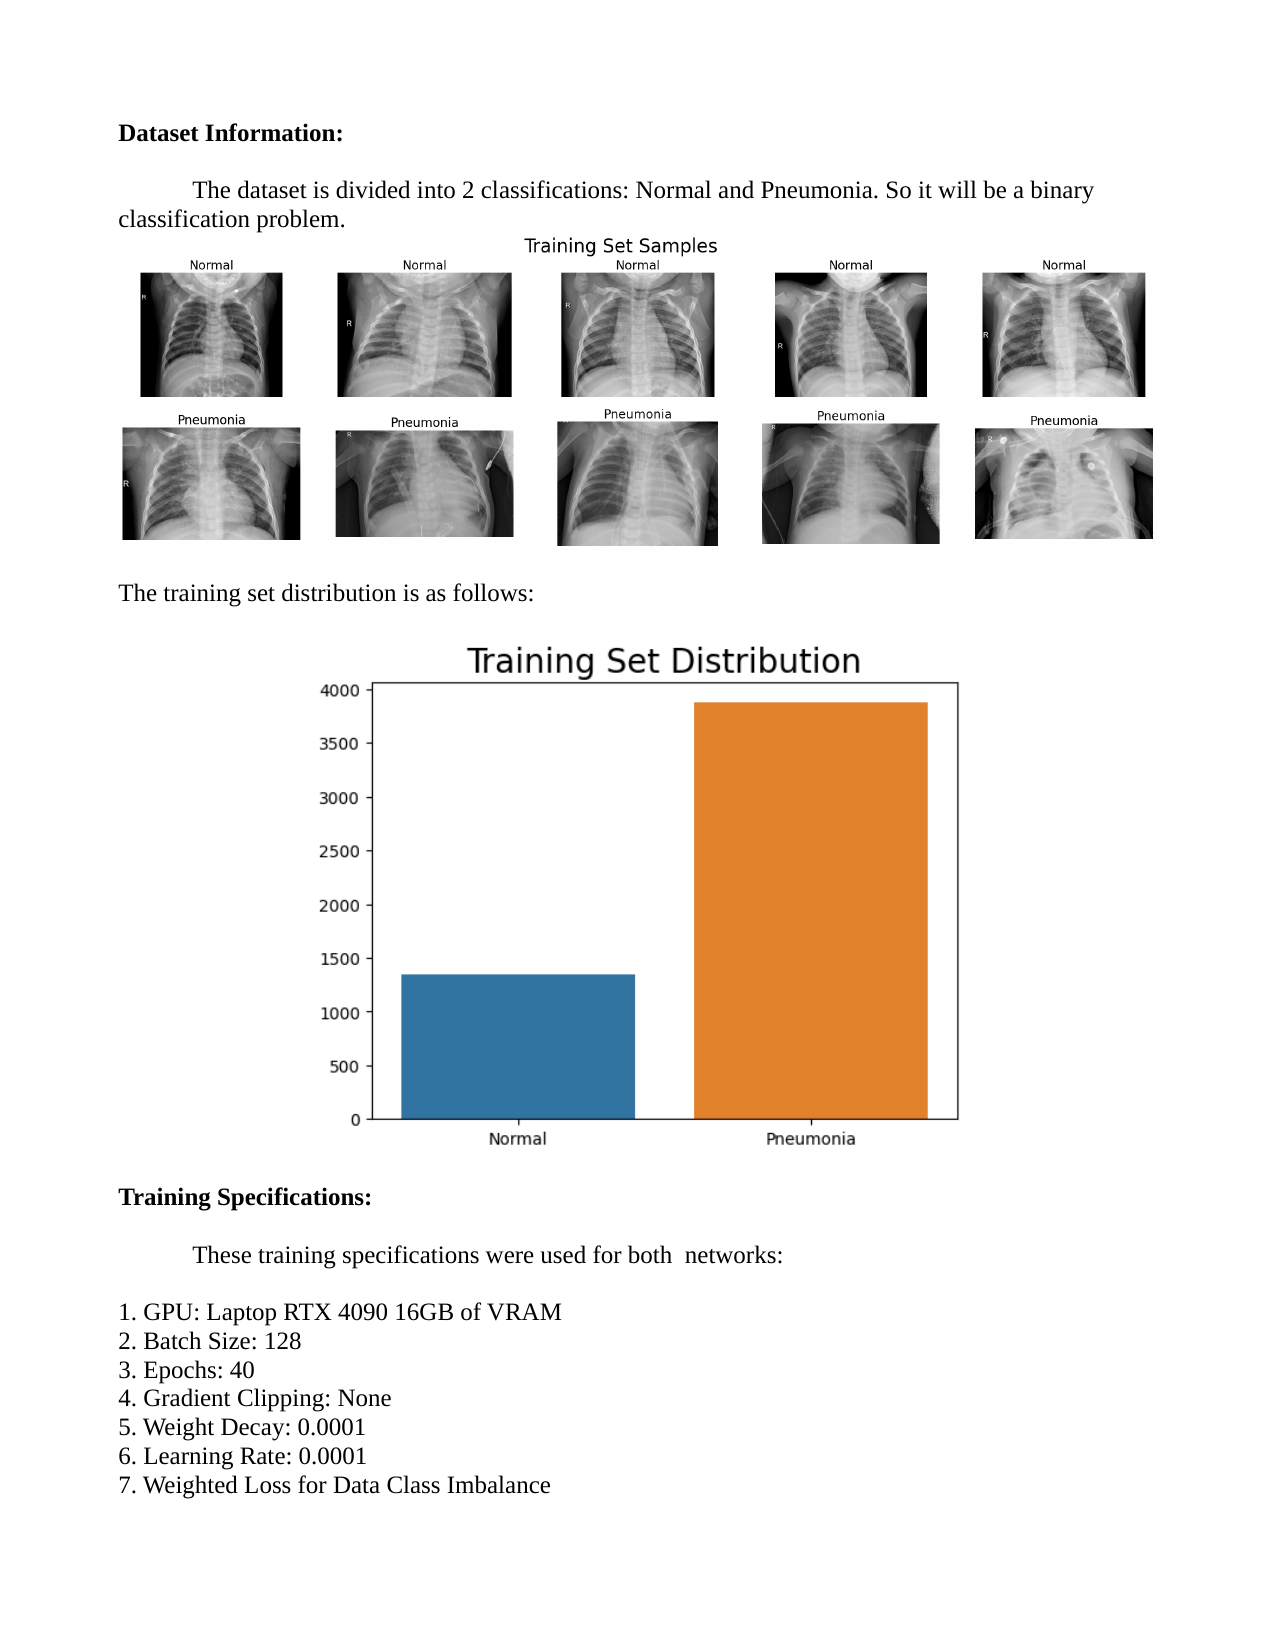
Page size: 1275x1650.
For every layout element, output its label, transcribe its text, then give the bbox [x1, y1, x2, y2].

text Training Specifications: [118, 1182, 1157, 1211]
text 5. Weight Decay: 0.0001 [118, 1412, 1157, 1441]
text 3. Epochs: 40 [118, 1355, 1157, 1383]
text 1. GPU: Laptop RTX 4090 16GB of VRAM [118, 1297, 1157, 1326]
picture [307, 636, 968, 1159]
text 6. Learning Rate: 0.0001 [118, 1441, 1157, 1470]
text These training specifications were used for both networks: [118, 1240, 1157, 1268]
picture [118, 233, 1157, 550]
text 2. Batch Size: 128 [118, 1326, 1157, 1355]
text The training set distribution is as follows: [118, 578, 1157, 607]
text 4. Gradient Clipping: None [118, 1383, 1157, 1412]
text Dataset Information: [118, 118, 1157, 147]
text The dataset is divided into 2 classifications: Normal and Pneumonia. So it will be a binary classification problem. [118, 176, 1157, 233]
text 7. Weighted Loss for Data Class Imbalance [118, 1470, 1157, 1498]
